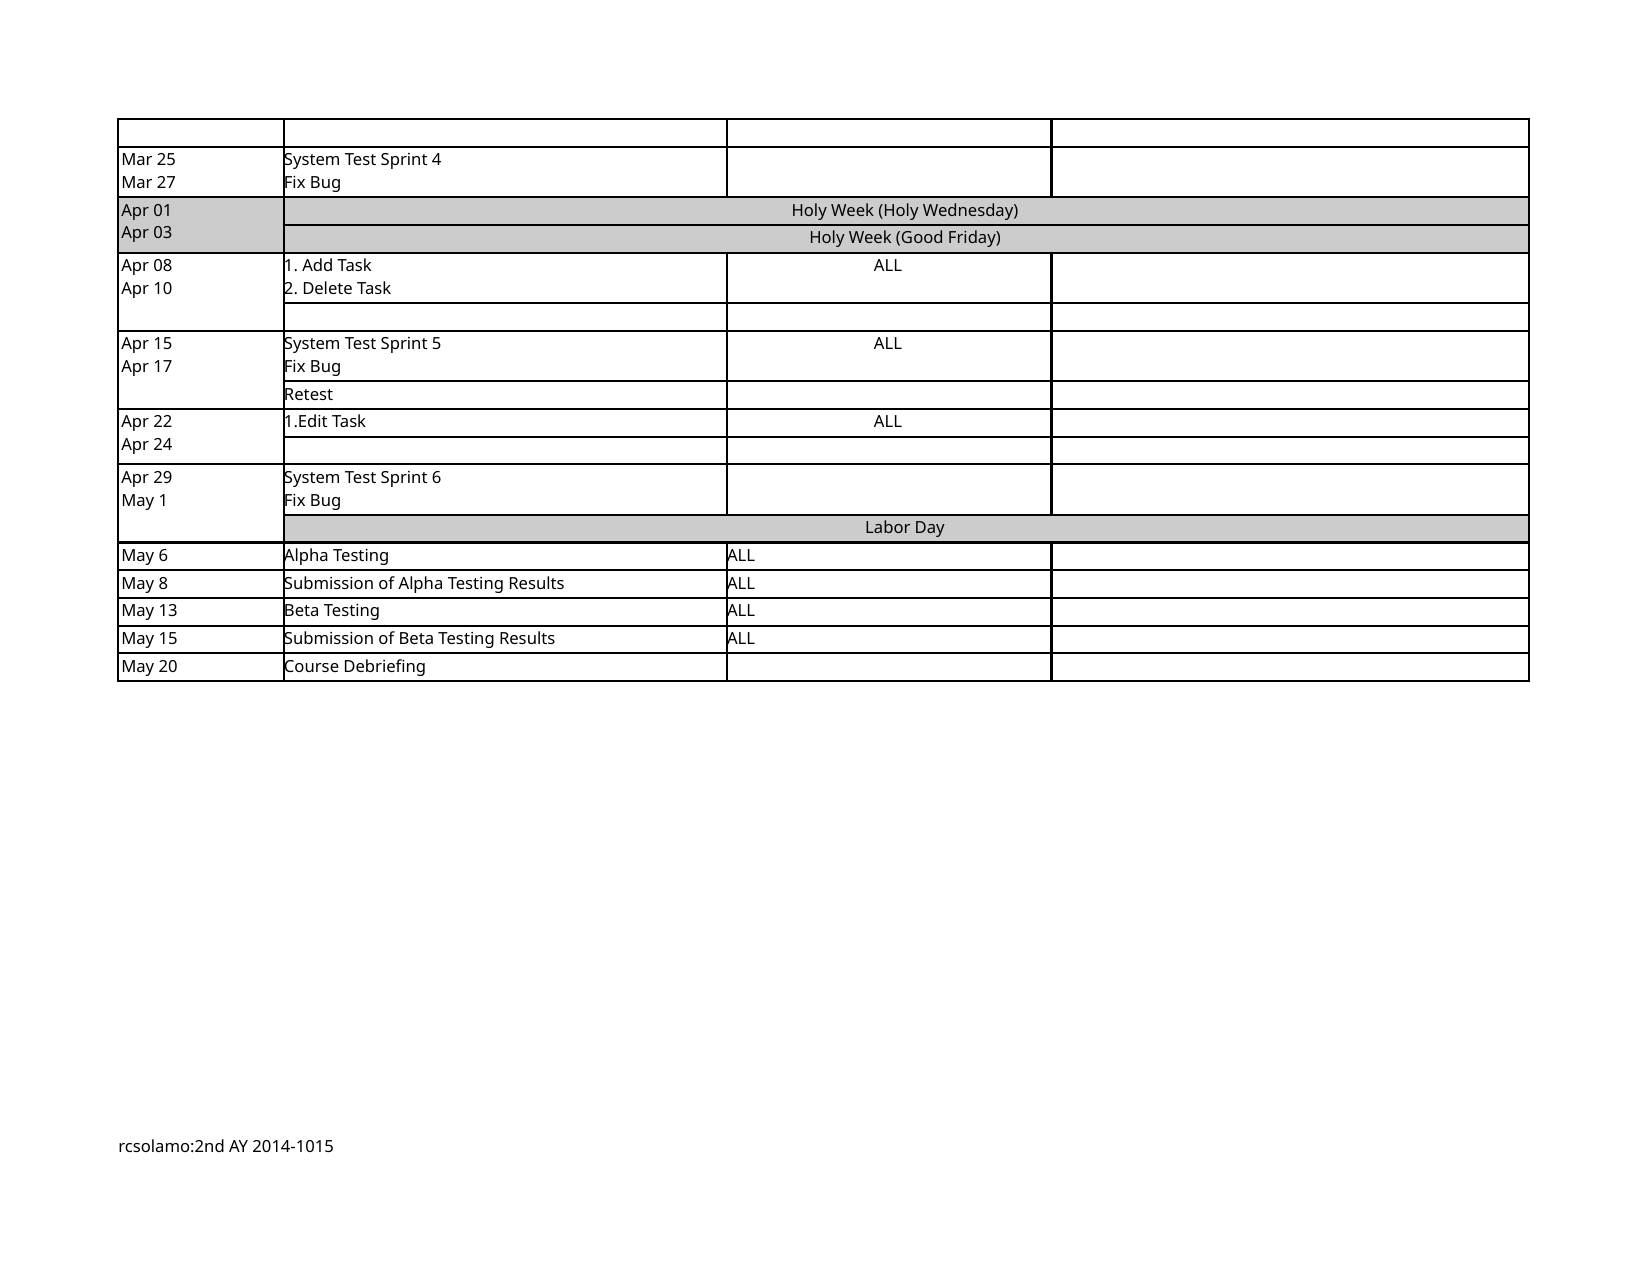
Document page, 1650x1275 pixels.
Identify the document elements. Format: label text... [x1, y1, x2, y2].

table_cell [728, 148, 1050, 196]
table_cell Beta Testing [285, 599, 726, 624]
table_cell Apr 15 Apr 17 [119, 332, 283, 408]
table_cell [1053, 148, 1528, 196]
table_cell ALL [728, 254, 1050, 302]
table_cell Course Debriefing [285, 654, 726, 680]
table_cell [1053, 120, 1528, 146]
table_cell [1053, 627, 1528, 652]
table_cell 1. Add Task 2. Delete Task [285, 254, 726, 302]
table_cell May 8 [119, 571, 283, 597]
table_cell Submission of Alpha Testing Results [285, 571, 726, 597]
table_cell Apr 08 Apr 10 [119, 254, 283, 330]
table_cell ALL [728, 332, 1050, 380]
table_cell System Test Sprint 5 Fix Bug [285, 332, 726, 380]
table_cell [1053, 332, 1528, 380]
table_cell ALL [728, 571, 1050, 597]
table_cell Alpha Testing [285, 544, 726, 569]
table_cell Apr 29 May 1 [119, 465, 283, 541]
table_cell [1053, 382, 1528, 408]
table_cell [728, 654, 1050, 680]
table_cell [1053, 465, 1528, 514]
table_cell May 15 [119, 627, 283, 652]
table_cell [285, 304, 726, 330]
table_cell [728, 382, 1050, 408]
table_cell May 13 [119, 599, 283, 624]
table_cell System Test Sprint 4 Fix Bug [285, 148, 726, 196]
table_cell ALL [728, 410, 1050, 436]
table_cell [728, 465, 1050, 514]
table_cell [728, 438, 1050, 463]
table_cell Holy Week (Holy Wednesday) [285, 198, 1528, 224]
table_cell Submission of Beta Testing Results [285, 627, 726, 652]
table_cell [285, 120, 726, 146]
table_cell [1053, 254, 1528, 302]
table_cell [1053, 410, 1528, 436]
table_cell [728, 120, 1050, 146]
table_cell [1053, 438, 1528, 463]
table_cell ALL [728, 544, 1050, 569]
table_cell System Test Sprint 6 Fix Bug [285, 465, 726, 514]
table_cell [1053, 654, 1528, 680]
table_cell Retest [285, 382, 726, 408]
table_cell May 6 [119, 544, 283, 569]
table_cell Apr 01 Apr 03 [119, 198, 283, 252]
table_cell Holy Week (Good Friday) [285, 226, 1528, 252]
table_cell [1053, 571, 1528, 597]
table_cell ALL [728, 599, 1050, 624]
table_cell [1053, 304, 1528, 330]
table_cell [1053, 544, 1528, 569]
table_cell 1.Edit Task [285, 410, 726, 436]
table_cell Labor Day [285, 516, 1528, 541]
table_cell [728, 304, 1050, 330]
table_cell [1053, 599, 1528, 624]
table_cell Mar 25 Mar 27 [119, 148, 283, 196]
table_cell [119, 120, 283, 146]
table_cell May 20 [119, 654, 283, 680]
table_cell ALL [728, 627, 1050, 652]
table_cell Apr 22 Apr 24 [119, 410, 283, 463]
table_cell [285, 438, 726, 463]
